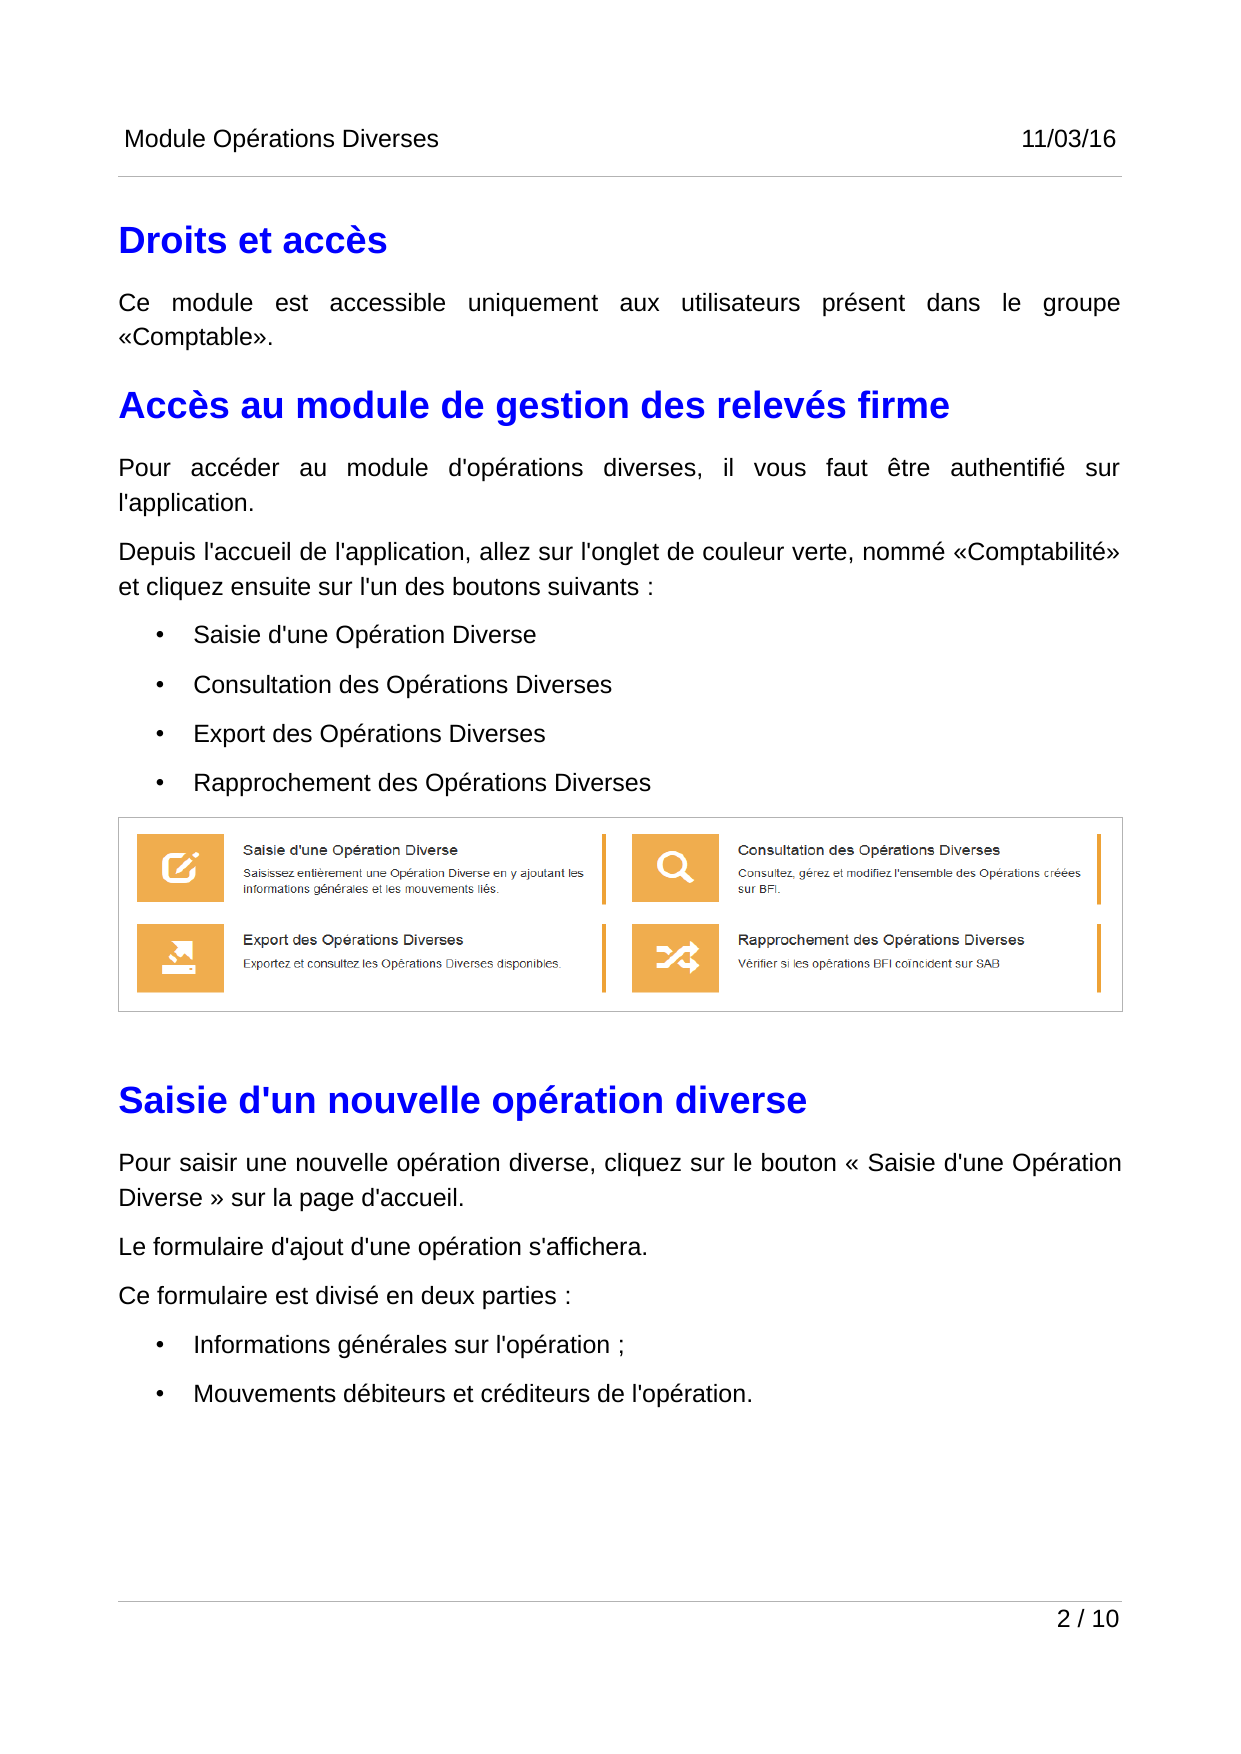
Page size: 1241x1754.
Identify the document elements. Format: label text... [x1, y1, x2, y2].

text Le formulaire d'ajout d'une opération s'affichera. [118, 1232, 1122, 1261]
list Saisie d'une Opération Diverse [156, 621, 1122, 649]
list Export des Opérations Diverses [156, 719, 1122, 748]
subtitle Accès au module de gestion des relevés firme [118, 383, 1122, 427]
list Rapprochement des Opérations Diverses [156, 768, 1122, 797]
text Ce module est accessible uniquement aux utilisateurs présent dans le groupe «Comptable». [118, 288, 1122, 351]
picture [130, 829, 1111, 1000]
text Ce formulaire est divisé en deux parties : [118, 1281, 1122, 1310]
list Informations générales sur l'opération ; [156, 1330, 1122, 1359]
text Pour saisir une nouvelle opération diverse, cliquez sur le bouton « Saisie d'une Opération Diverse » sur la page d'accueil. [118, 1148, 1122, 1212]
text Depuis l'accueil de l'application, allez sur l'onglet de couleur verte, nommé «Comptabilité» et cliquez ensuite sur l'un des boutons suivants : [118, 537, 1122, 600]
subtitle Saisie d'un nouvelle opération diverse [118, 1078, 1122, 1122]
list Mouvements débiteurs et créditeurs de l'opération. [156, 1379, 1122, 1408]
list Consultation des Opérations Diverses [156, 670, 1122, 698]
subtitle Droits et accès [118, 218, 1122, 261]
text Pour accéder au module d'opérations diverses, il vous faut être authentifié sur l'application. [118, 453, 1122, 517]
